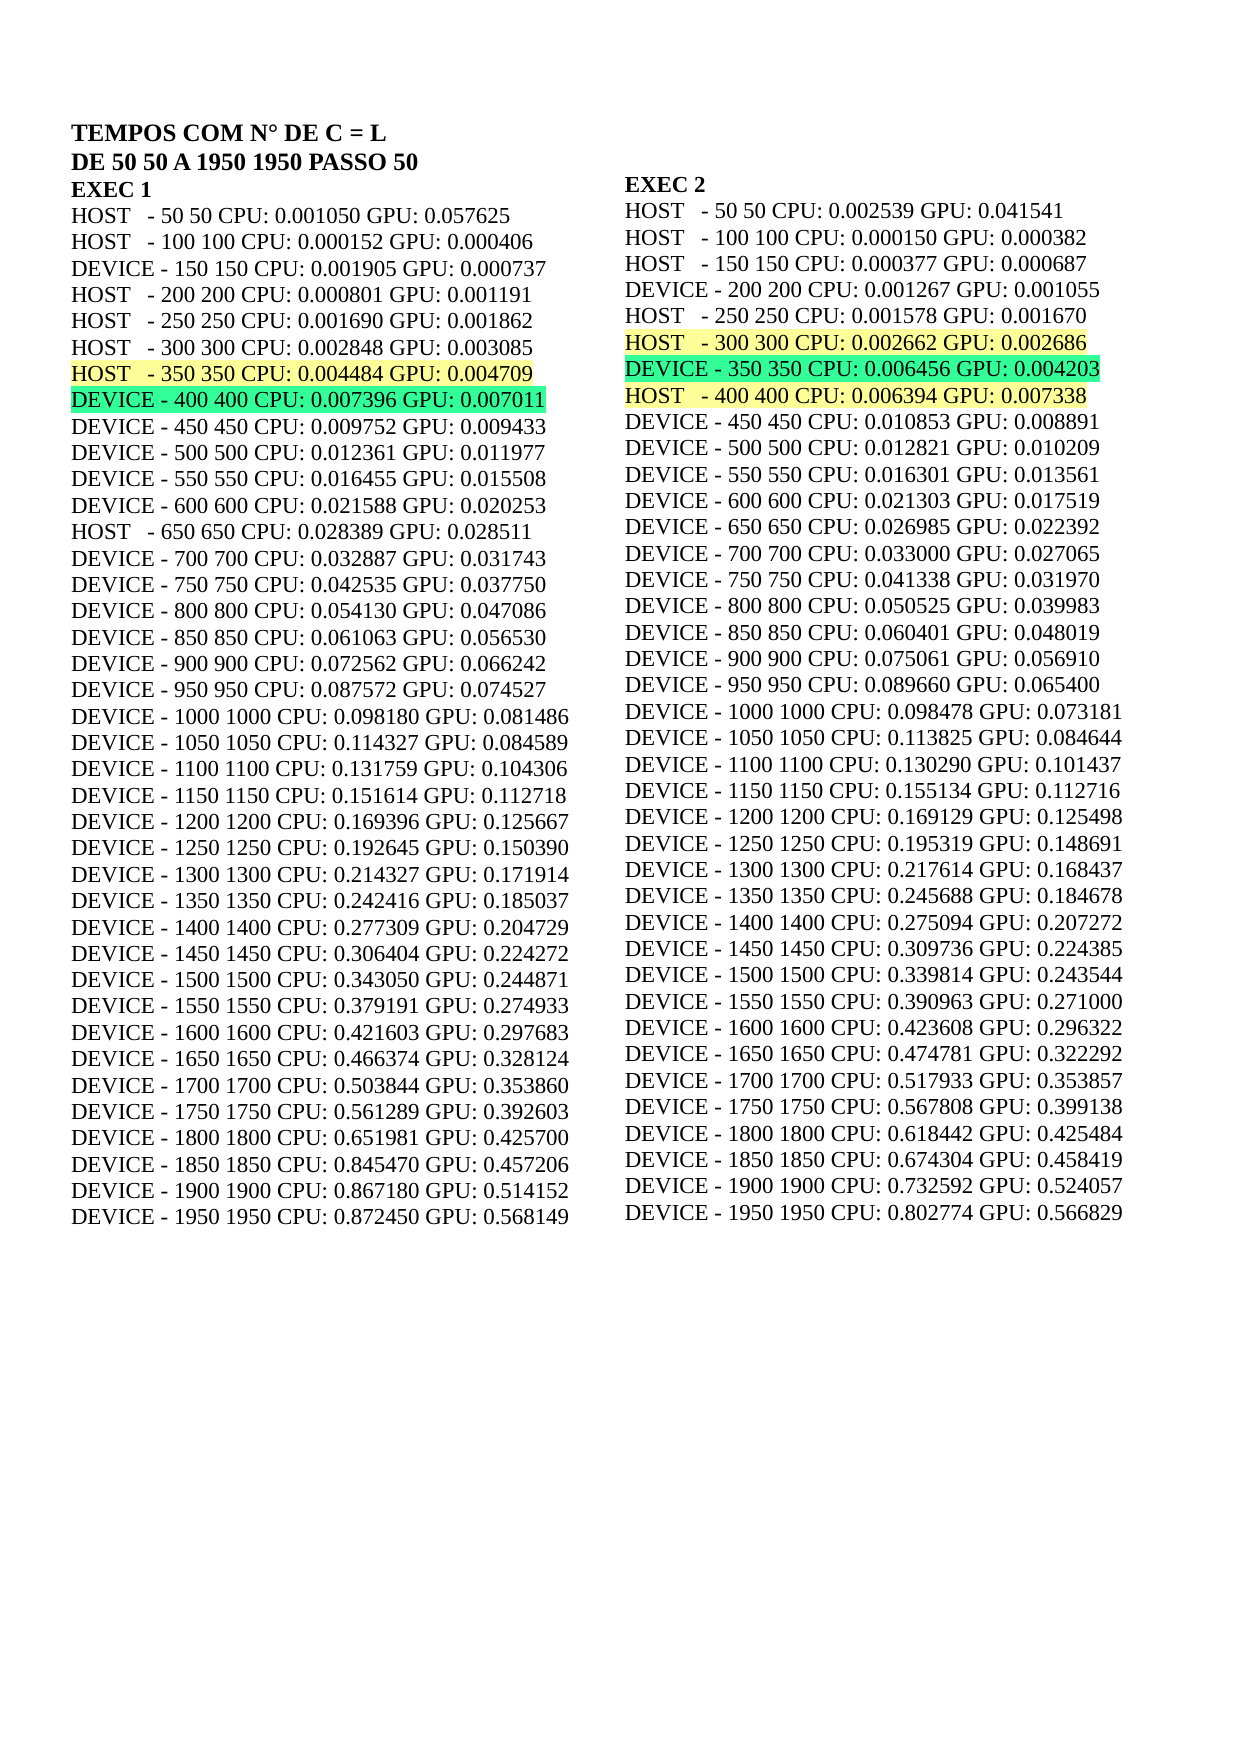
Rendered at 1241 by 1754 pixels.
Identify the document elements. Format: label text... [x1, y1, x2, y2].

text HOST - 250 250 CPU: 0.001690 GPU: 0.001862 [71, 307, 616, 334]
text DEVICE - 1200 1200 CPU: 0.169129 GPU: 0.125498 [624, 803, 1169, 830]
text DEVICE - 1900 1900 CPU: 0.732592 GPU: 0.524057 [624, 1172, 1169, 1199]
text DEVICE - 750 750 CPU: 0.041338 GPU: 0.031970 [624, 566, 1169, 592]
text DEVICE - 1350 1350 CPU: 0.242416 GPU: 0.185037 [71, 887, 616, 913]
text DEVICE - 950 950 CPU: 0.089660 GPU: 0.065400 [624, 672, 1169, 698]
text DEVICE - 450 450 CPU: 0.010853 GPU: 0.008891 [624, 408, 1169, 434]
text DEVICE - 1300 1300 CPU: 0.217614 GPU: 0.168437 [624, 856, 1169, 882]
text HOST - 200 200 CPU: 0.000801 GPU: 0.001191 [71, 281, 616, 307]
text DEVICE - 1800 1800 CPU: 0.618442 GPU: 0.425484 [624, 1119, 1169, 1146]
text DEVICE - 500 500 CPU: 0.012821 GPU: 0.010209 [624, 434, 1169, 461]
text DEVICE - 1500 1500 CPU: 0.339814 GPU: 0.243544 [624, 961, 1169, 988]
text DEVICE - 750 750 CPU: 0.042535 GPU: 0.037750 [71, 571, 616, 597]
text DEVICE - 1000 1000 CPU: 0.098478 GPU: 0.073181 [624, 698, 1169, 724]
text HOST - 300 300 CPU: 0.002662 GPU: 0.002686 [624, 329, 1169, 355]
text DEVICE - 1350 1350 CPU: 0.245688 GPU: 0.184678 [624, 882, 1169, 909]
text HOST - 150 150 CPU: 0.000377 GPU: 0.000687 [624, 250, 1169, 276]
text DEVICE - 700 700 CPU: 0.033000 GPU: 0.027065 [624, 540, 1169, 566]
text DEVICE - 550 550 CPU: 0.016455 GPU: 0.015508 [71, 466, 616, 492]
text DEVICE - 600 600 CPU: 0.021303 GPU: 0.017519 [624, 487, 1169, 513]
text EXEC 1 [71, 176, 616, 202]
text HOST - 250 250 CPU: 0.001578 GPU: 0.001670 [624, 303, 1169, 329]
text DEVICE - 1550 1550 CPU: 0.379191 GPU: 0.274933 [71, 993, 616, 1019]
text DEVICE - 900 900 CPU: 0.075061 GPU: 0.056910 [624, 645, 1169, 672]
text DEVICE - 800 800 CPU: 0.054130 GPU: 0.047086 [71, 597, 616, 624]
text DEVICE - 1450 1450 CPU: 0.309736 GPU: 0.224385 [624, 935, 1169, 961]
text DEVICE - 1100 1100 CPU: 0.130290 GPU: 0.101437 [624, 751, 1169, 777]
text DEVICE - 150 150 CPU: 0.001905 GPU: 0.000737 [71, 255, 616, 281]
text DEVICE - 1950 1950 CPU: 0.802774 GPU: 0.566829 [624, 1199, 1169, 1225]
text TEMPOS COM N° DE C = L [71, 118, 616, 147]
text DEVICE - 600 600 CPU: 0.021588 GPU: 0.020253 [71, 492, 616, 518]
text DEVICE - 850 850 CPU: 0.060401 GPU: 0.048019 [624, 619, 1169, 645]
text DEVICE - 1600 1600 CPU: 0.421603 GPU: 0.297683 [71, 1019, 616, 1045]
text HOST - 100 100 CPU: 0.000150 GPU: 0.000382 [624, 223, 1169, 250]
text HOST - 650 650 CPU: 0.028389 GPU: 0.028511 [71, 518, 616, 544]
text DEVICE - 1200 1200 CPU: 0.169396 GPU: 0.125667 [71, 808, 616, 834]
text DEVICE - 1700 1700 CPU: 0.503844 GPU: 0.353860 [71, 1072, 616, 1098]
text DEVICE - 1850 1850 CPU: 0.845470 GPU: 0.457206 [71, 1151, 616, 1177]
text DEVICE - 1650 1650 CPU: 0.474781 GPU: 0.322292 [624, 1041, 1169, 1067]
text DEVICE - 550 550 CPU: 0.016301 GPU: 0.013561 [624, 461, 1169, 487]
text DEVICE - 200 200 CPU: 0.001267 GPU: 0.001055 [624, 276, 1169, 303]
text DE 50 50 A 1950 1950 PASSO 50 [71, 147, 616, 176]
text DEVICE - 1950 1950 CPU: 0.872450 GPU: 0.568149 [71, 1203, 616, 1230]
text DEVICE - 1700 1700 CPU: 0.517933 GPU: 0.353857 [624, 1067, 1169, 1093]
text DEVICE - 1050 1050 CPU: 0.114327 GPU: 0.084589 [71, 729, 616, 755]
text HOST - 100 100 CPU: 0.000152 GPU: 0.000406 [71, 228, 616, 255]
text DEVICE - 1400 1400 CPU: 0.275094 GPU: 0.207272 [624, 909, 1169, 935]
text HOST - 50 50 CPU: 0.001050 GPU: 0.057625 [71, 202, 616, 228]
text DEVICE - 1100 1100 CPU: 0.131759 GPU: 0.104306 [71, 755, 616, 782]
text DEVICE - 1050 1050 CPU: 0.113825 GPU: 0.084644 [624, 724, 1169, 751]
text DEVICE - 1300 1300 CPU: 0.214327 GPU: 0.171914 [71, 861, 616, 887]
text DEVICE - 1750 1750 CPU: 0.561289 GPU: 0.392603 [71, 1098, 616, 1124]
text EXEC 2 [624, 171, 1169, 197]
text DEVICE - 1850 1850 CPU: 0.674304 GPU: 0.458419 [624, 1146, 1169, 1172]
text DEVICE - 1650 1650 CPU: 0.466374 GPU: 0.328124 [71, 1045, 616, 1072]
text HOST - 300 300 CPU: 0.002848 GPU: 0.003085 [71, 334, 616, 360]
text DEVICE - 1150 1150 CPU: 0.151614 GPU: 0.112718 [71, 782, 616, 808]
text DEVICE - 850 850 CPU: 0.061063 GPU: 0.056530 [71, 624, 616, 650]
text DEVICE - 1800 1800 CPU: 0.651981 GPU: 0.425700 [71, 1124, 616, 1151]
text DEVICE - 1450 1450 CPU: 0.306404 GPU: 0.224272 [71, 940, 616, 966]
text DEVICE - 650 650 CPU: 0.026985 GPU: 0.022392 [624, 513, 1169, 540]
text DEVICE - 1550 1550 CPU: 0.390963 GPU: 0.271000 [624, 988, 1169, 1014]
text DEVICE - 1900 1900 CPU: 0.867180 GPU: 0.514152 [71, 1177, 616, 1203]
text DEVICE - 400 400 CPU: 0.007396 GPU: 0.007011 [71, 386, 616, 413]
text DEVICE - 350 350 CPU: 0.006456 GPU: 0.004203 [624, 355, 1169, 382]
text DEVICE - 800 800 CPU: 0.050525 GPU: 0.039983 [624, 592, 1169, 619]
text DEVICE - 1250 1250 CPU: 0.195319 GPU: 0.148691 [624, 830, 1169, 856]
text DEVICE - 1750 1750 CPU: 0.567808 GPU: 0.399138 [624, 1093, 1169, 1119]
text DEVICE - 1600 1600 CPU: 0.423608 GPU: 0.296322 [624, 1014, 1169, 1041]
text DEVICE - 1150 1150 CPU: 0.155134 GPU: 0.112716 [624, 777, 1169, 803]
text DEVICE - 500 500 CPU: 0.012361 GPU: 0.011977 [71, 439, 616, 466]
text DEVICE - 1000 1000 CPU: 0.098180 GPU: 0.081486 [71, 703, 616, 729]
text DEVICE - 950 950 CPU: 0.087572 GPU: 0.074527 [71, 676, 616, 703]
text HOST - 350 350 CPU: 0.004484 GPU: 0.004709 [71, 360, 616, 386]
text DEVICE - 700 700 CPU: 0.032887 GPU: 0.031743 [71, 544, 616, 571]
text DEVICE - 1500 1500 CPU: 0.343050 GPU: 0.244871 [71, 966, 616, 993]
text DEVICE - 450 450 CPU: 0.009752 GPU: 0.009433 [71, 413, 616, 439]
text DEVICE - 1400 1400 CPU: 0.277309 GPU: 0.204729 [71, 913, 616, 940]
text HOST - 50 50 CPU: 0.002539 GPU: 0.041541 [624, 197, 1169, 223]
text HOST - 400 400 CPU: 0.006394 GPU: 0.007338 [624, 382, 1169, 408]
text DEVICE - 1250 1250 CPU: 0.192645 GPU: 0.150390 [71, 834, 616, 861]
text DEVICE - 900 900 CPU: 0.072562 GPU: 0.066242 [71, 650, 616, 676]
